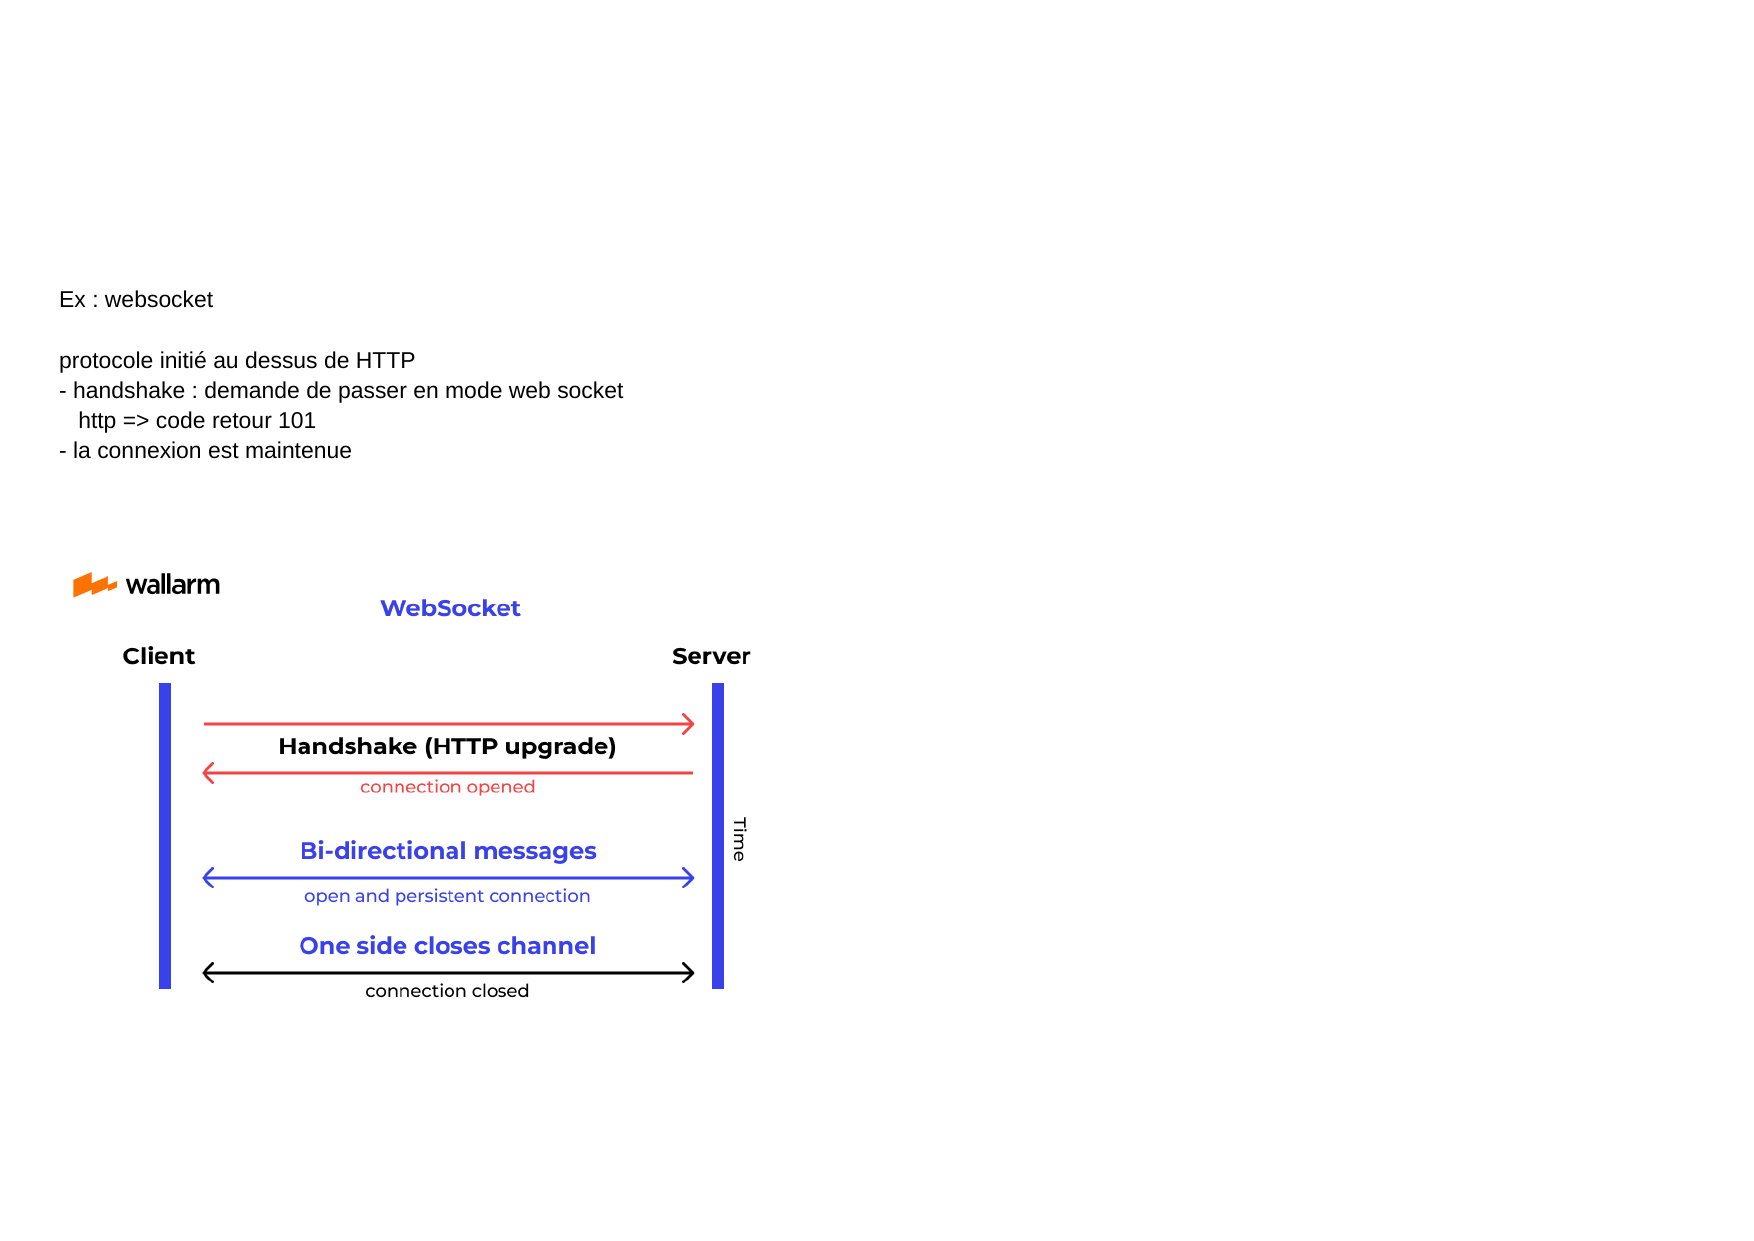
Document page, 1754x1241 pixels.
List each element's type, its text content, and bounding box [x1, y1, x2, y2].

text protocole initié au dessus de HTTP [59, 347, 1695, 373]
text http => code retour 101 [59, 407, 1695, 434]
text - la connexion est maintenue [59, 437, 1695, 464]
picture [58, 558, 842, 1028]
text Ex : websocket [59, 286, 1695, 313]
text - handshake : demande de passer en mode web socket [59, 377, 1695, 403]
